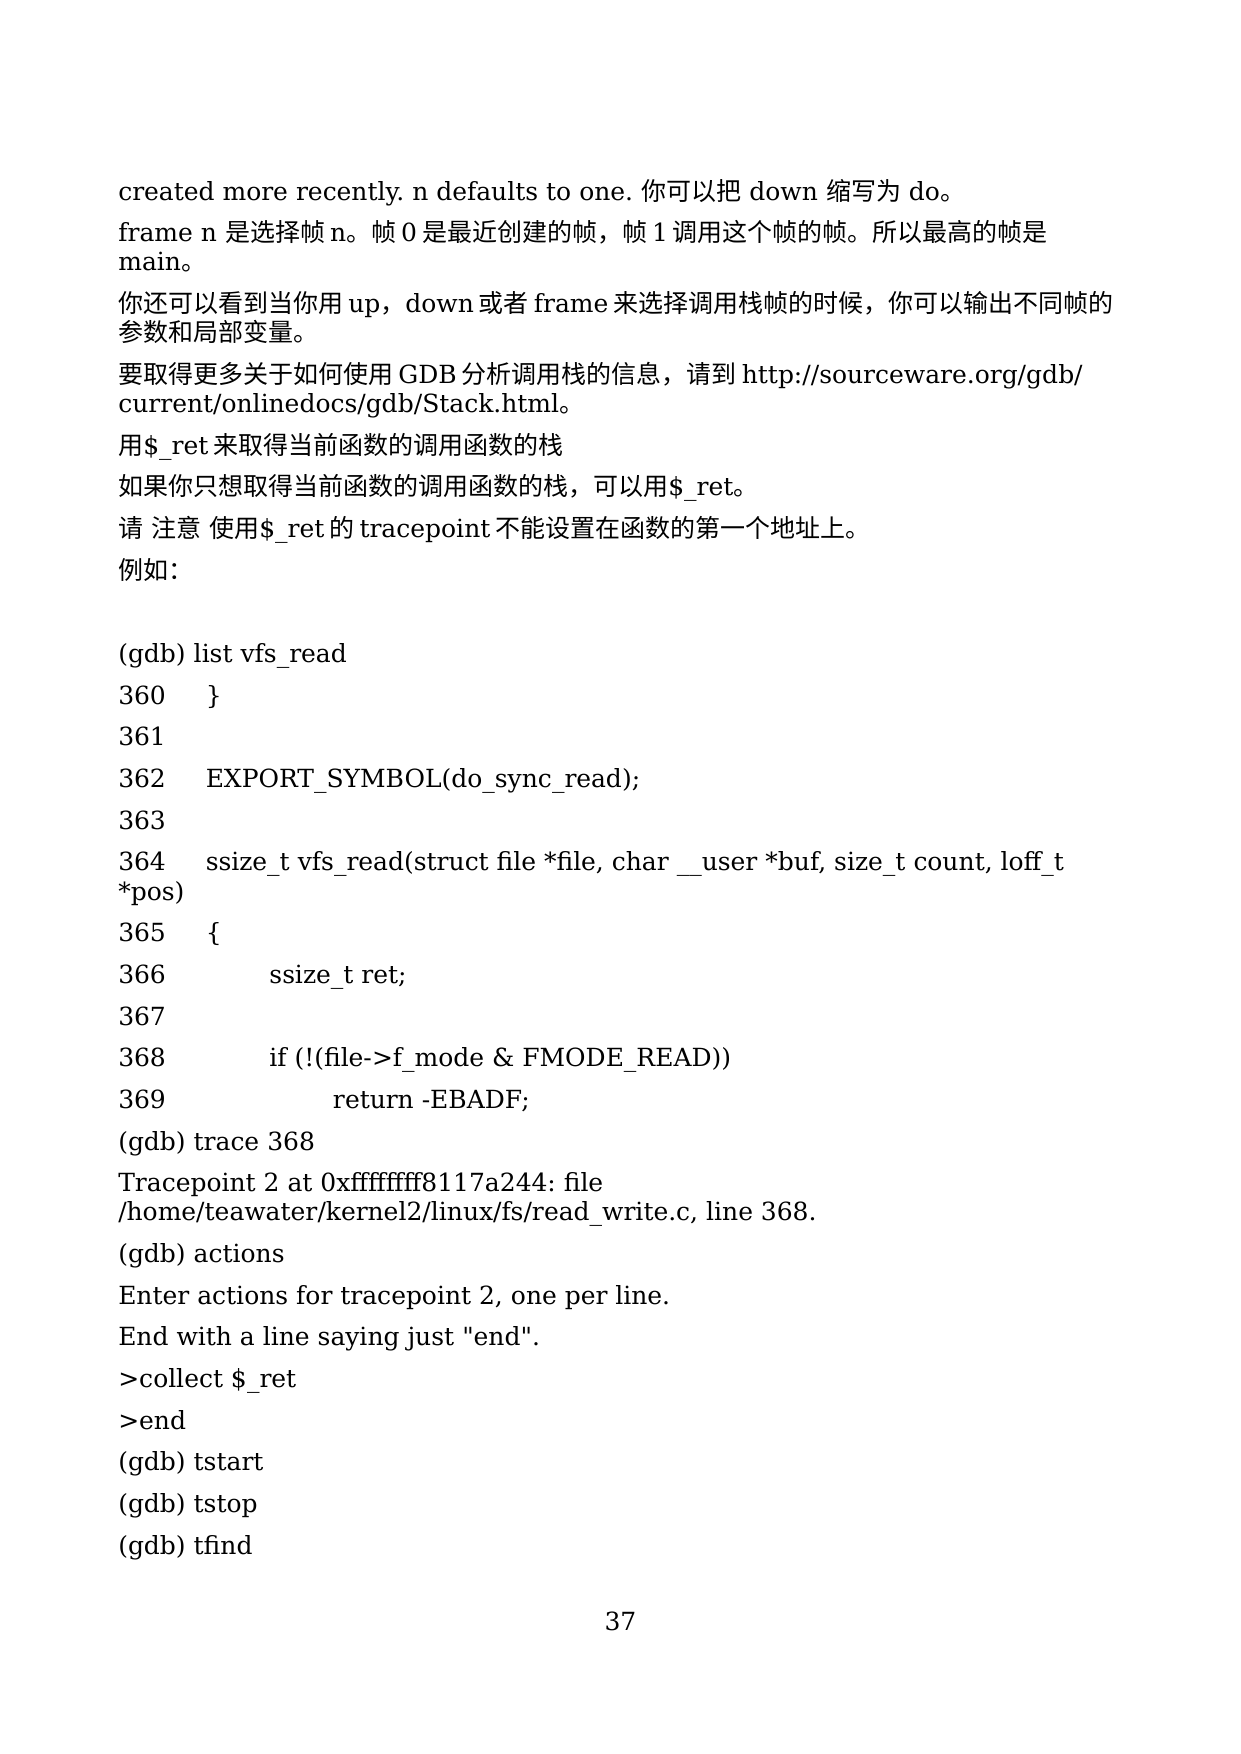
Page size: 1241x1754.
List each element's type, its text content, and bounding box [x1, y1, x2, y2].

text (gdb) list vfs_read [118, 639, 1122, 668]
text 如果你只想取得当前函数的调用函数的栈，可以用$_ret。 [118, 473, 1122, 502]
text frame n 是选择帧n。帧0是最近创建的帧，帧1调用这个帧的帧。所以最高的帧是main。 [118, 218, 1122, 277]
text 363 [118, 806, 1122, 835]
text (gdb) tfind [118, 1531, 1122, 1560]
text (gdb) trace 368 [118, 1127, 1122, 1156]
text 361 [118, 723, 1122, 752]
text 请 注意 使用$_ret的tracepoint不能设置在函数的第一个地址上。 [118, 514, 1122, 543]
text Enter actions for tracepoint 2, one per line. [118, 1281, 1122, 1310]
text (gdb) tstart [118, 1448, 1122, 1477]
text (gdb) tstop [118, 1489, 1122, 1518]
text 365 { [118, 918, 1122, 948]
text 362 EXPORT_SYMBOL(do_sync_read); [118, 764, 1122, 793]
text Tracepoint 2 at 0xffffffff8117a244: file /home/teawater/kernel2/linux/fs/read_write.c, line 368. [118, 1168, 1122, 1227]
text 369 return -EBADF; [118, 1085, 1122, 1114]
text 367 [118, 1002, 1122, 1031]
text 用$_ret来取得当前函数的调用函数的栈 [118, 431, 1122, 460]
text 368 if (!(file->f_mode & FMODE_READ)) [118, 1043, 1122, 1073]
text >collect $_ret [118, 1364, 1122, 1393]
text 你还可以看到当你用up，down或者frame来选择调用栈帧的时候，你可以输出不同帧的参数和局部变量。 [118, 289, 1122, 348]
text 要取得更多关于如何使用GDB分析调用栈的信息，请到http://sourceware.org/gdb/current/onlinedocs/gdb/Stack.html。 [118, 360, 1122, 418]
text created more recently. n defaults to one. 你可以把 down 缩写为 do。 [118, 177, 1122, 206]
text 364 ssize_t vfs_read(struct file *file, char __user *buf, size_t count, loff_t *pos) [118, 848, 1122, 906]
text 360 } [118, 681, 1122, 710]
text 366 ssize_t ret; [118, 960, 1122, 989]
text 例如： [118, 556, 1122, 585]
text >end [118, 1406, 1122, 1435]
text End with a line saying just "end". [118, 1323, 1122, 1352]
text (gdb) actions [118, 1239, 1122, 1268]
